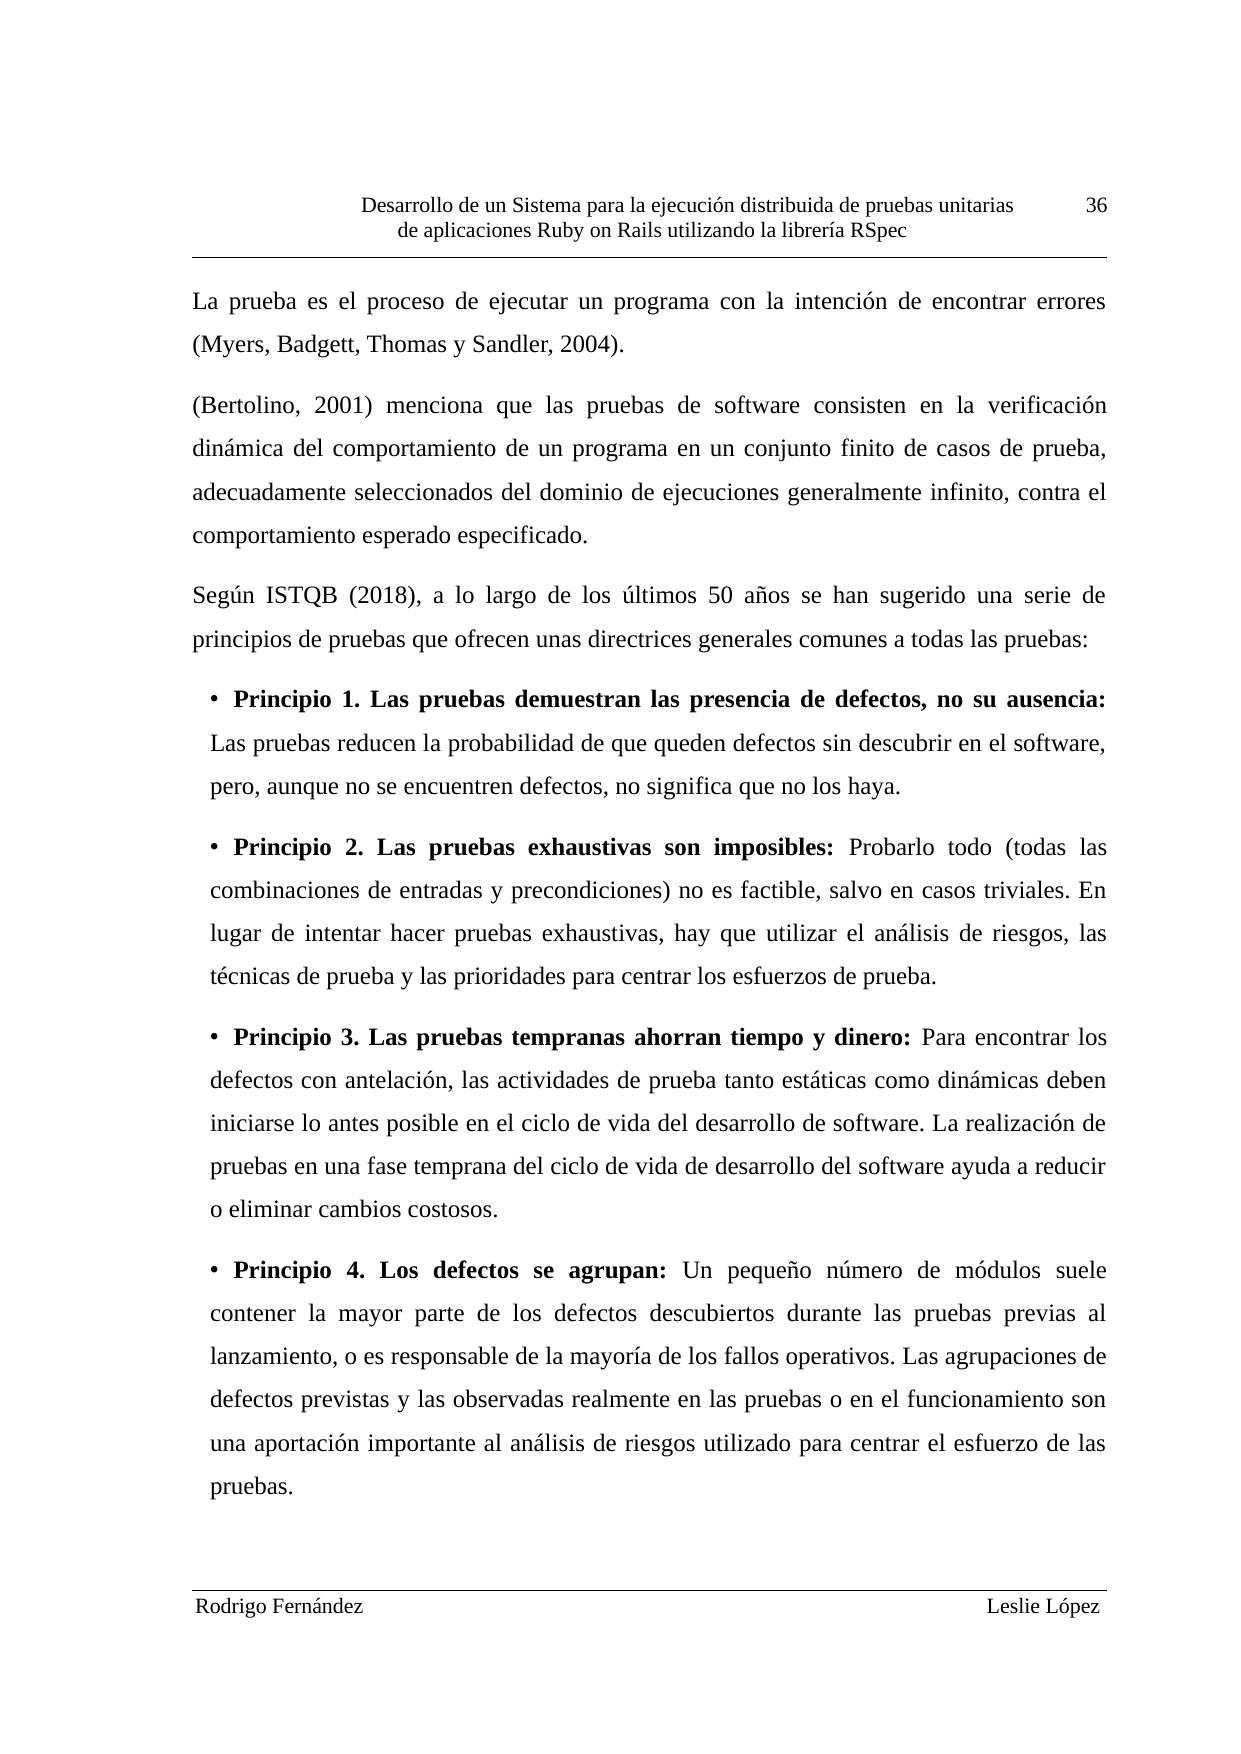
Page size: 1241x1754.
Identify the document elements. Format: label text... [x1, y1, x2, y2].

list Principio 1. Las pruebas demuestran las presencia de defectos, no su ausencia: Las pruebas reducen la probabilidad de que queden defectos sin descubrir en el software, pero, aunque no se encuentren defectos, no significa que no los haya. [210, 684, 1107, 799]
list Principio 3. Las pruebas tempranas ahorran tiempo y dinero: Para encontrar los defectos con antelación, las actividades de prueba tanto estáticas como dinámicas deben iniciarse lo antes posible en el ciclo de vida del desarrollo de software. La realización de pruebas en una fase temprana del ciclo de vida de desarrollo del software ayuda a reducir o eliminar cambios costosos. [210, 1022, 1107, 1223]
text La prueba es el proceso de ejecutar un programa con la intención de encontrar errores (Myers, Badgett, Thomas y Sandler, 2004)⁠. [192, 286, 1107, 358]
text Según ISTQB (2018)⁠, a lo largo de los últimos 50 años se han sugerido una serie de principios de pruebas que ofrecen unas directrices generales comunes a todas las pruebas: [192, 581, 1107, 652]
text (Bertolino, 2001)⁠ menciona que las pruebas de software consisten en la verificación dinámica del comportamiento de un programa en un conjunto finito de casos de prueba, adecuadamente seleccionados del dominio de ejecuciones generalmente infinito, contra el comportamiento esperado especificado. [192, 390, 1107, 548]
list Principio 4. Los defectos se agrupan: Un pequeño número de módulos suele contener la mayor parte de los defectos descubiertos durante las pruebas previas al lanzamiento, o es responsable de la mayoría de los fallos operativos. Las agrupaciones de defectos previstas y las observadas realmente en las pruebas o en el funcionamiento son una aportación importante al análisis de riesgos utilizado para centrar el esfuerzo de las pruebas. [210, 1255, 1107, 1499]
list Principio 2. Las pruebas exhaustivas son imposibles: Probarlo todo (todas las combinaciones de entradas y precondiciones) no es factible, salvo en casos triviales. En lugar de intentar hacer pruebas exhaustivas, hay que utilizar el análisis de riesgos, las técnicas de prueba y las prioridades para centrar los esfuerzos de prueba. [210, 832, 1107, 990]
